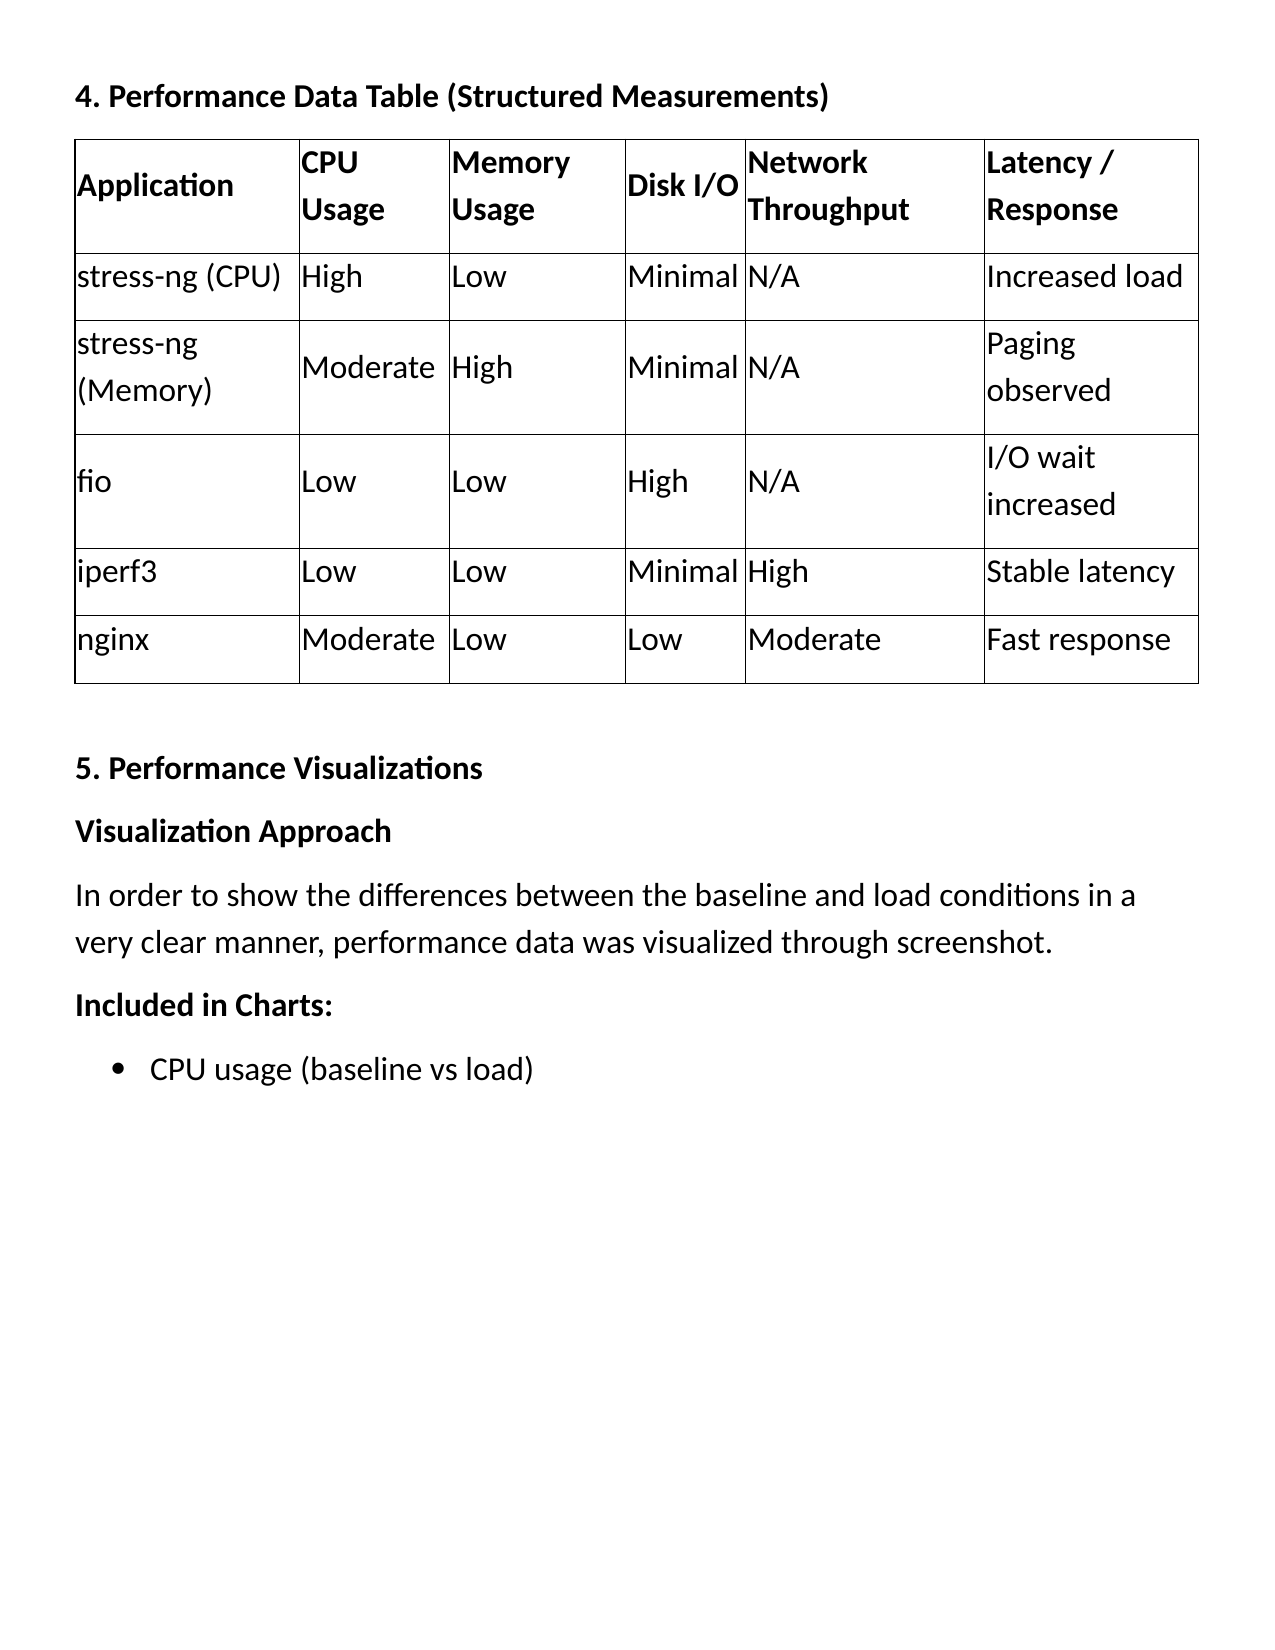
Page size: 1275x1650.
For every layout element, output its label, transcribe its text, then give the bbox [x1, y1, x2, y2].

table_cell High [626, 435, 745, 548]
table_cell Moderate [746, 616, 984, 682]
table_cell Paging observed [985, 321, 1198, 434]
table_cell Moderate [300, 616, 449, 682]
table_cell Low [450, 254, 625, 320]
table_cell High [300, 254, 449, 320]
table_cell Minimal [626, 321, 745, 434]
table_header Memory Usage [450, 140, 625, 252]
table_cell High [746, 549, 984, 615]
table_cell Low [450, 616, 625, 682]
text 5. Performance Visualizations [75, 747, 1200, 788]
table_cell stress-ng (Memory) [76, 321, 299, 434]
table_cell N/A [746, 435, 984, 548]
table_header Disk I/O [626, 140, 745, 252]
text Included in Charts: [75, 984, 1200, 1025]
table_header Latency / Response [985, 140, 1198, 252]
table_cell Low [450, 549, 625, 615]
table_header Application [76, 140, 299, 252]
table_cell N/A [746, 321, 984, 434]
table_cell I/O wait increased [985, 435, 1198, 548]
table_cell iperf3 [76, 549, 299, 615]
table_cell Minimal [626, 254, 745, 320]
table_cell Low [300, 549, 449, 615]
text In order to show the differences between the baseline and load conditions in a very clear manner, performance data was visualized through screenshot. [75, 874, 1200, 961]
table_header Network Throughput [746, 140, 984, 252]
list CPU usage (baseline vs load) [112, 1047, 1200, 1088]
text Visualization Approach [75, 810, 1200, 851]
table_cell nginx [76, 616, 299, 682]
table_cell fio [76, 435, 299, 548]
table_cell Increased load [985, 254, 1198, 320]
table_header CPU Usage [300, 140, 449, 252]
text 4. Performance Data Table (Structured Measurements) [75, 75, 1200, 116]
table_cell Low [626, 616, 745, 682]
table_cell N/A [746, 254, 984, 320]
table_cell stress-ng (CPU) [76, 254, 299, 320]
table_cell Minimal [626, 549, 745, 615]
table_cell Stable latency [985, 549, 1198, 615]
table_cell Low [300, 435, 449, 548]
table_cell High [450, 321, 625, 434]
table_cell Moderate [300, 321, 449, 434]
table_cell Low [450, 435, 625, 548]
table_cell Fast response [985, 616, 1198, 682]
